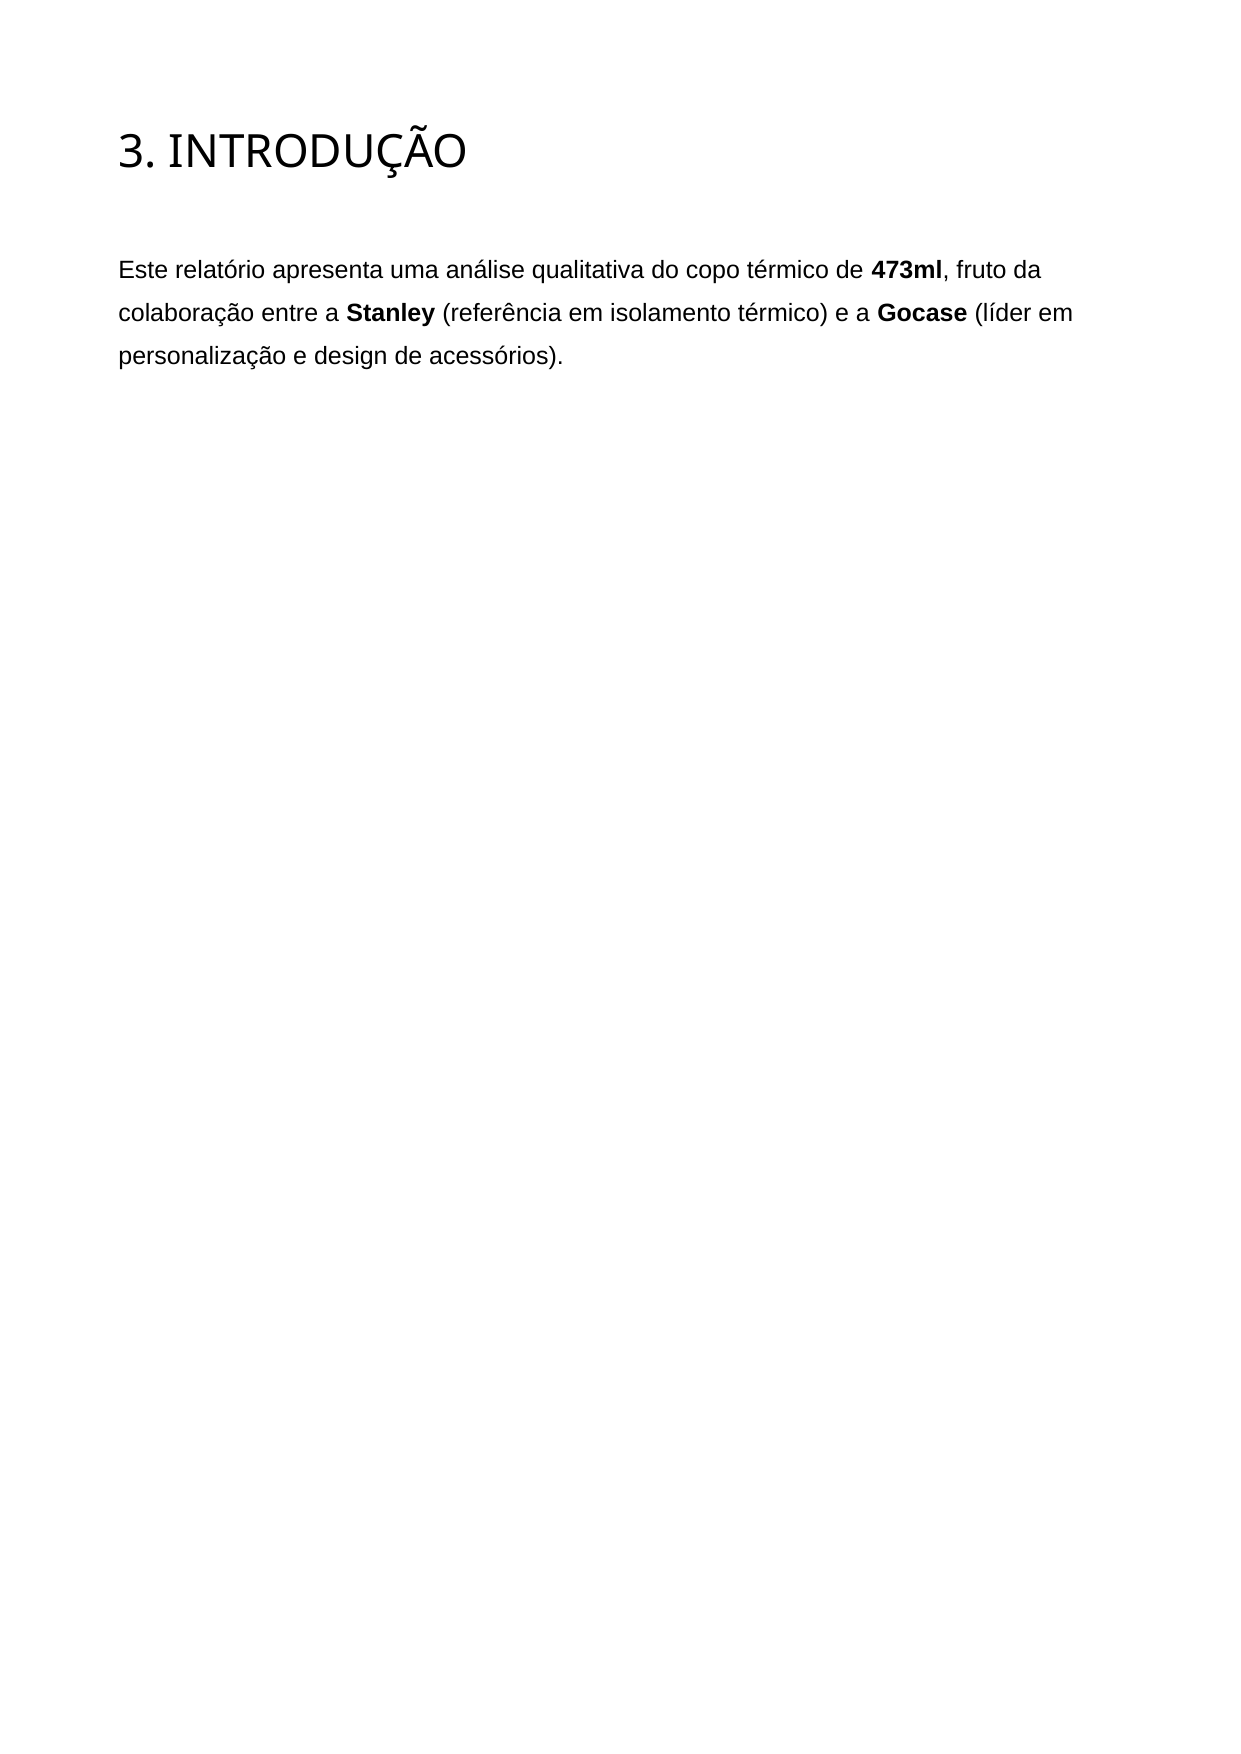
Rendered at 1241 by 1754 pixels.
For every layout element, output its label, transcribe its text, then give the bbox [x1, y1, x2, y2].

text 3. INTRODUÇÃO [118, 118, 1122, 181]
text Este relatório apresenta uma análise qualitativa do copo térmico de 473ml, fruto da colaboração entre a Stanley (referência em isolamento térmico) e a Gocase (líder em personalização e design de acessórios). [118, 255, 1122, 370]
